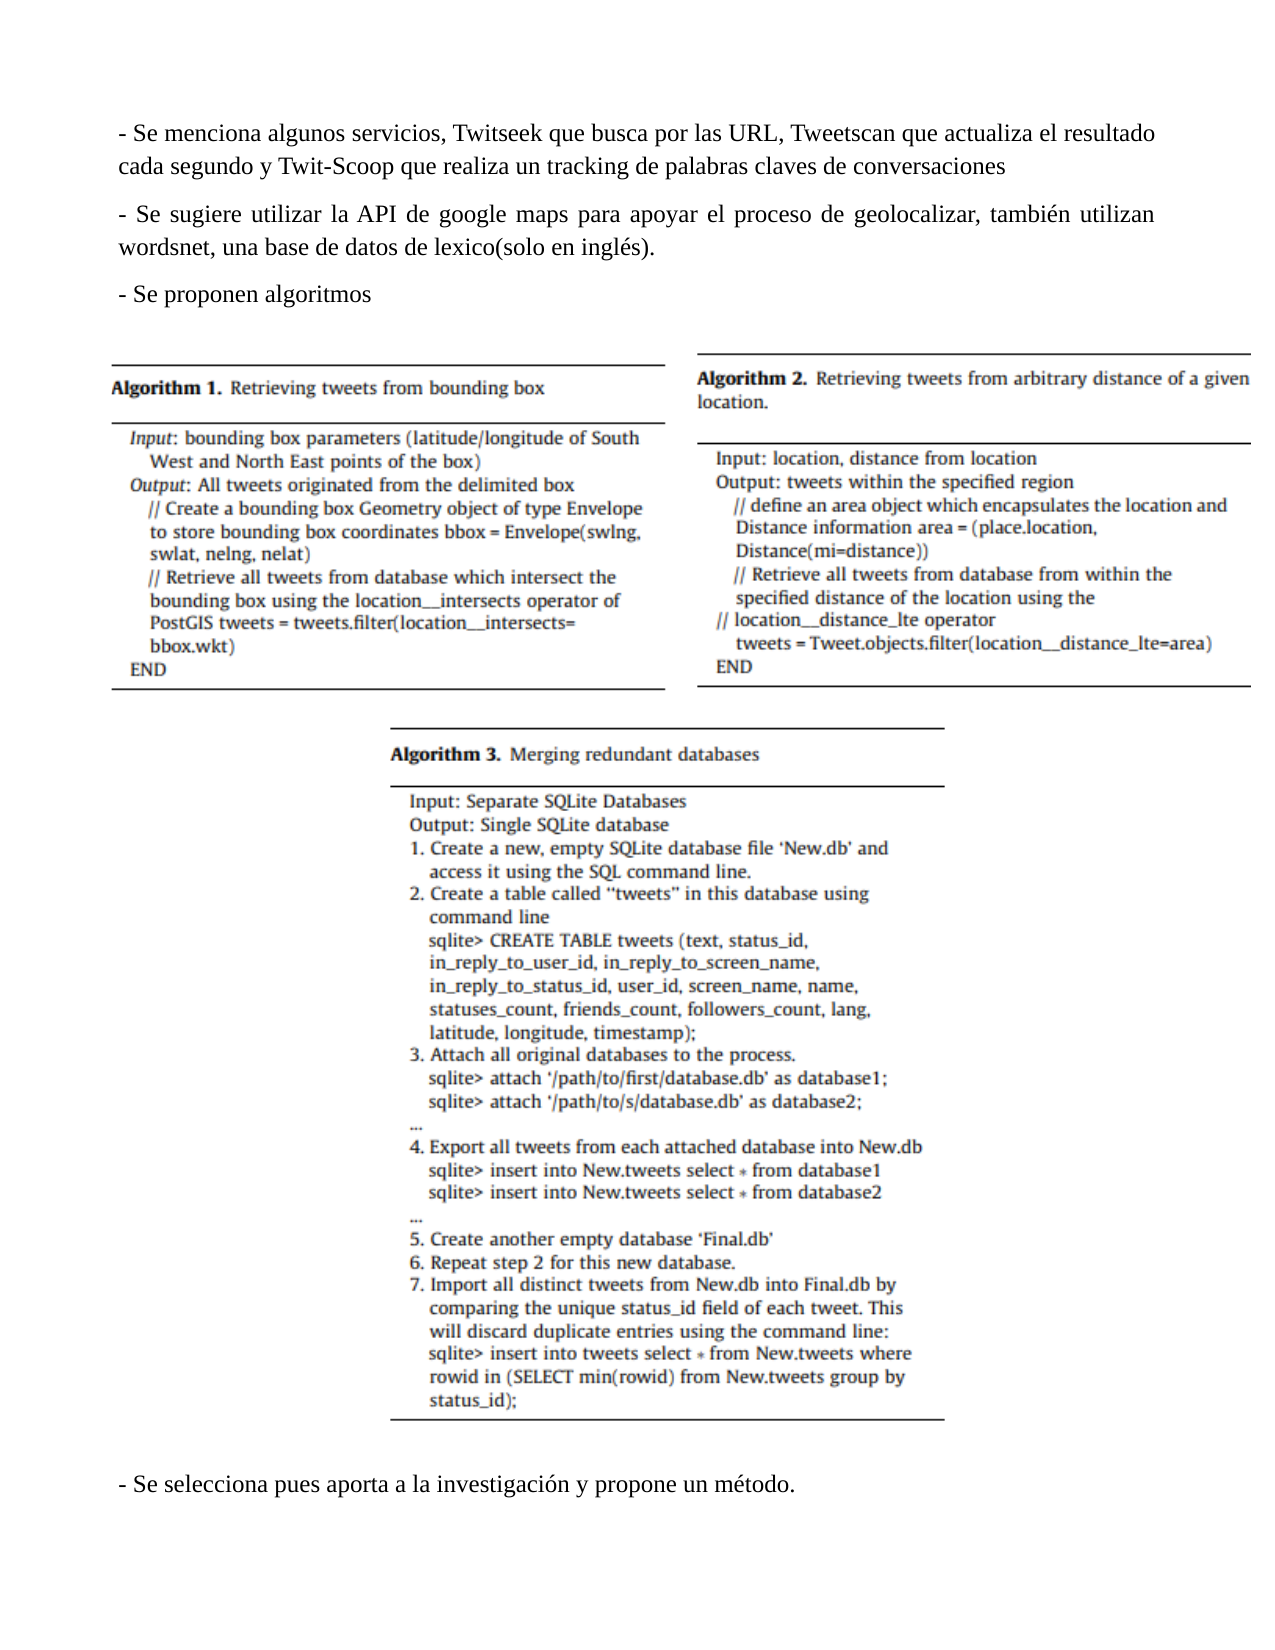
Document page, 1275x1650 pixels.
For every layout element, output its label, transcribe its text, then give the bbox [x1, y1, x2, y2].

text - Se sugiere utilizar la API de google maps para apoyar el proceso de geolocalizar, también utilizan wordsnet, una base de datos de lexico(solo en inglés). [118, 199, 1157, 261]
picture [111, 357, 667, 695]
text - Se menciona algunos servicios, Twitseek que busca por las URL, Tweetscan que actualiza el resultado cada segundo y Twit-Scoop que realiza un tracking de palabras claves de conversaciones [118, 118, 1157, 180]
picture [389, 725, 945, 1424]
picture [696, 349, 1251, 689]
text - Se selecciona pues aporta a la investigación y propone un método. [118, 1469, 1157, 1498]
text - Se proponen algoritmos [118, 279, 1157, 308]
